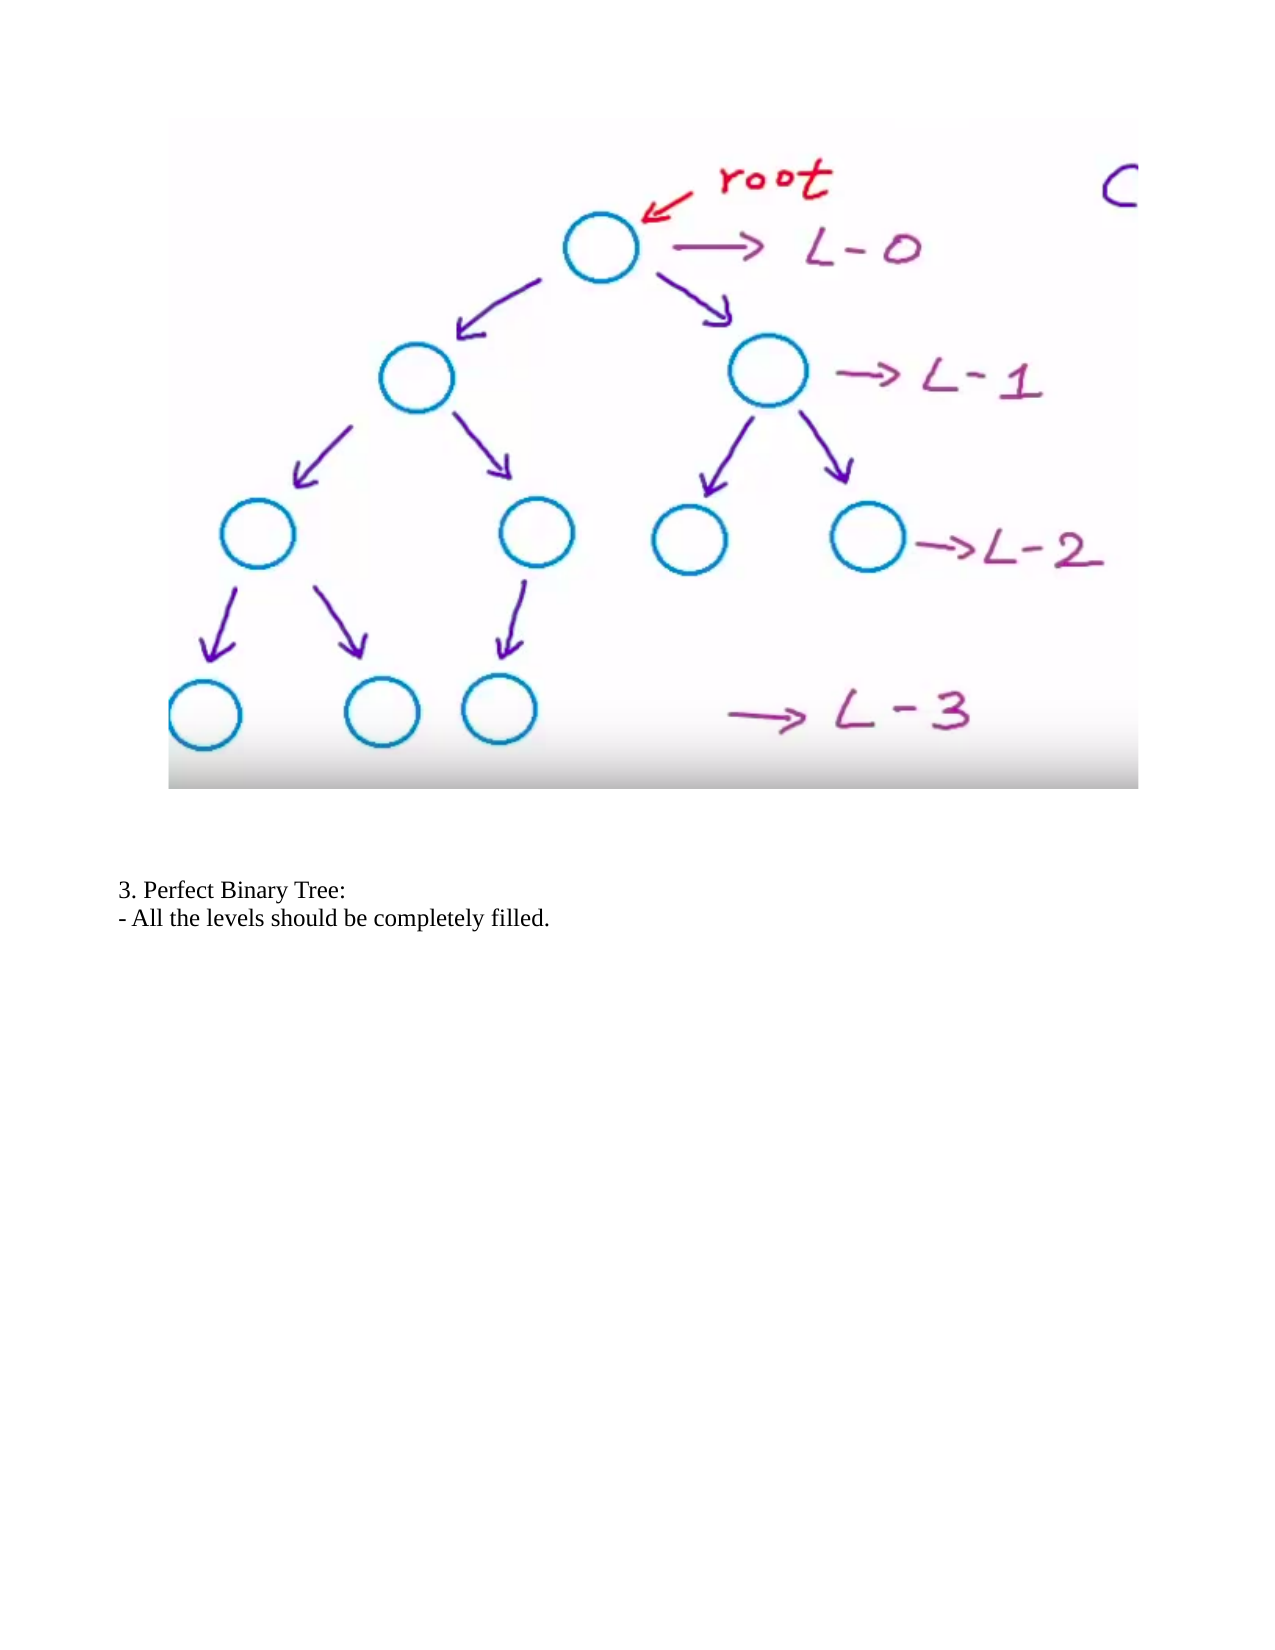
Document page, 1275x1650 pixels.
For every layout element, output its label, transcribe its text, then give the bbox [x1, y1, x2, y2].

picture [136, 118, 1139, 789]
text 3. Perfect Binary Tree: [118, 875, 1157, 903]
text - All the levels should be completely filled. [118, 903, 1157, 932]
